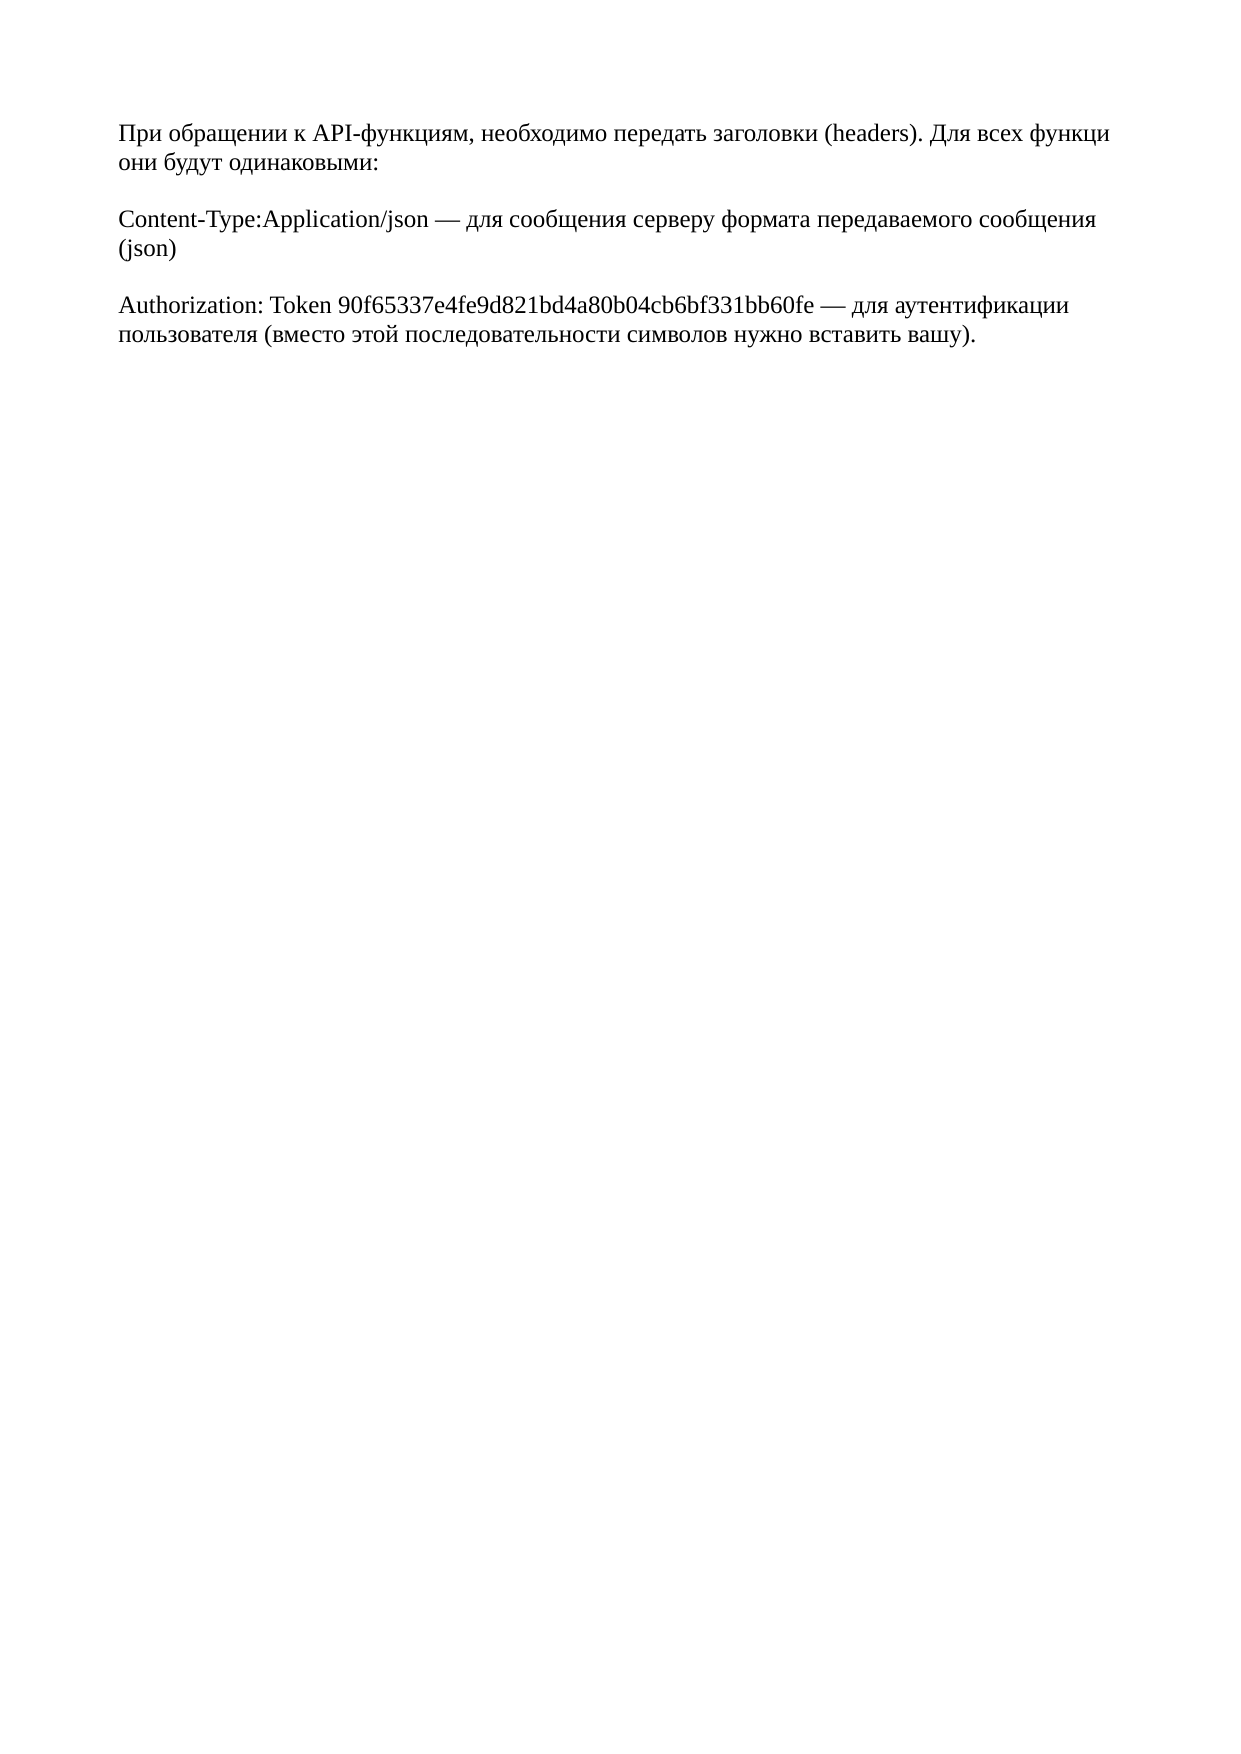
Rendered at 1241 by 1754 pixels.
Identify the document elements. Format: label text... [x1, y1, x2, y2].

text Content-Type:Application/json — для сообщения серверу формата передаваемого сообщения (json) [118, 204, 1122, 262]
text При обращении к API-функциям, необходимо передать заголовки (headers). Для всех функци они будут одинаковыми: [118, 118, 1122, 176]
text Authorization: Token 90f65337e4fe9d821bd4a80b04cb6bf331bb60fe — для аутентификации пользователя (вместо этой последовательности символов нужно вставить вашу). [118, 291, 1122, 348]
